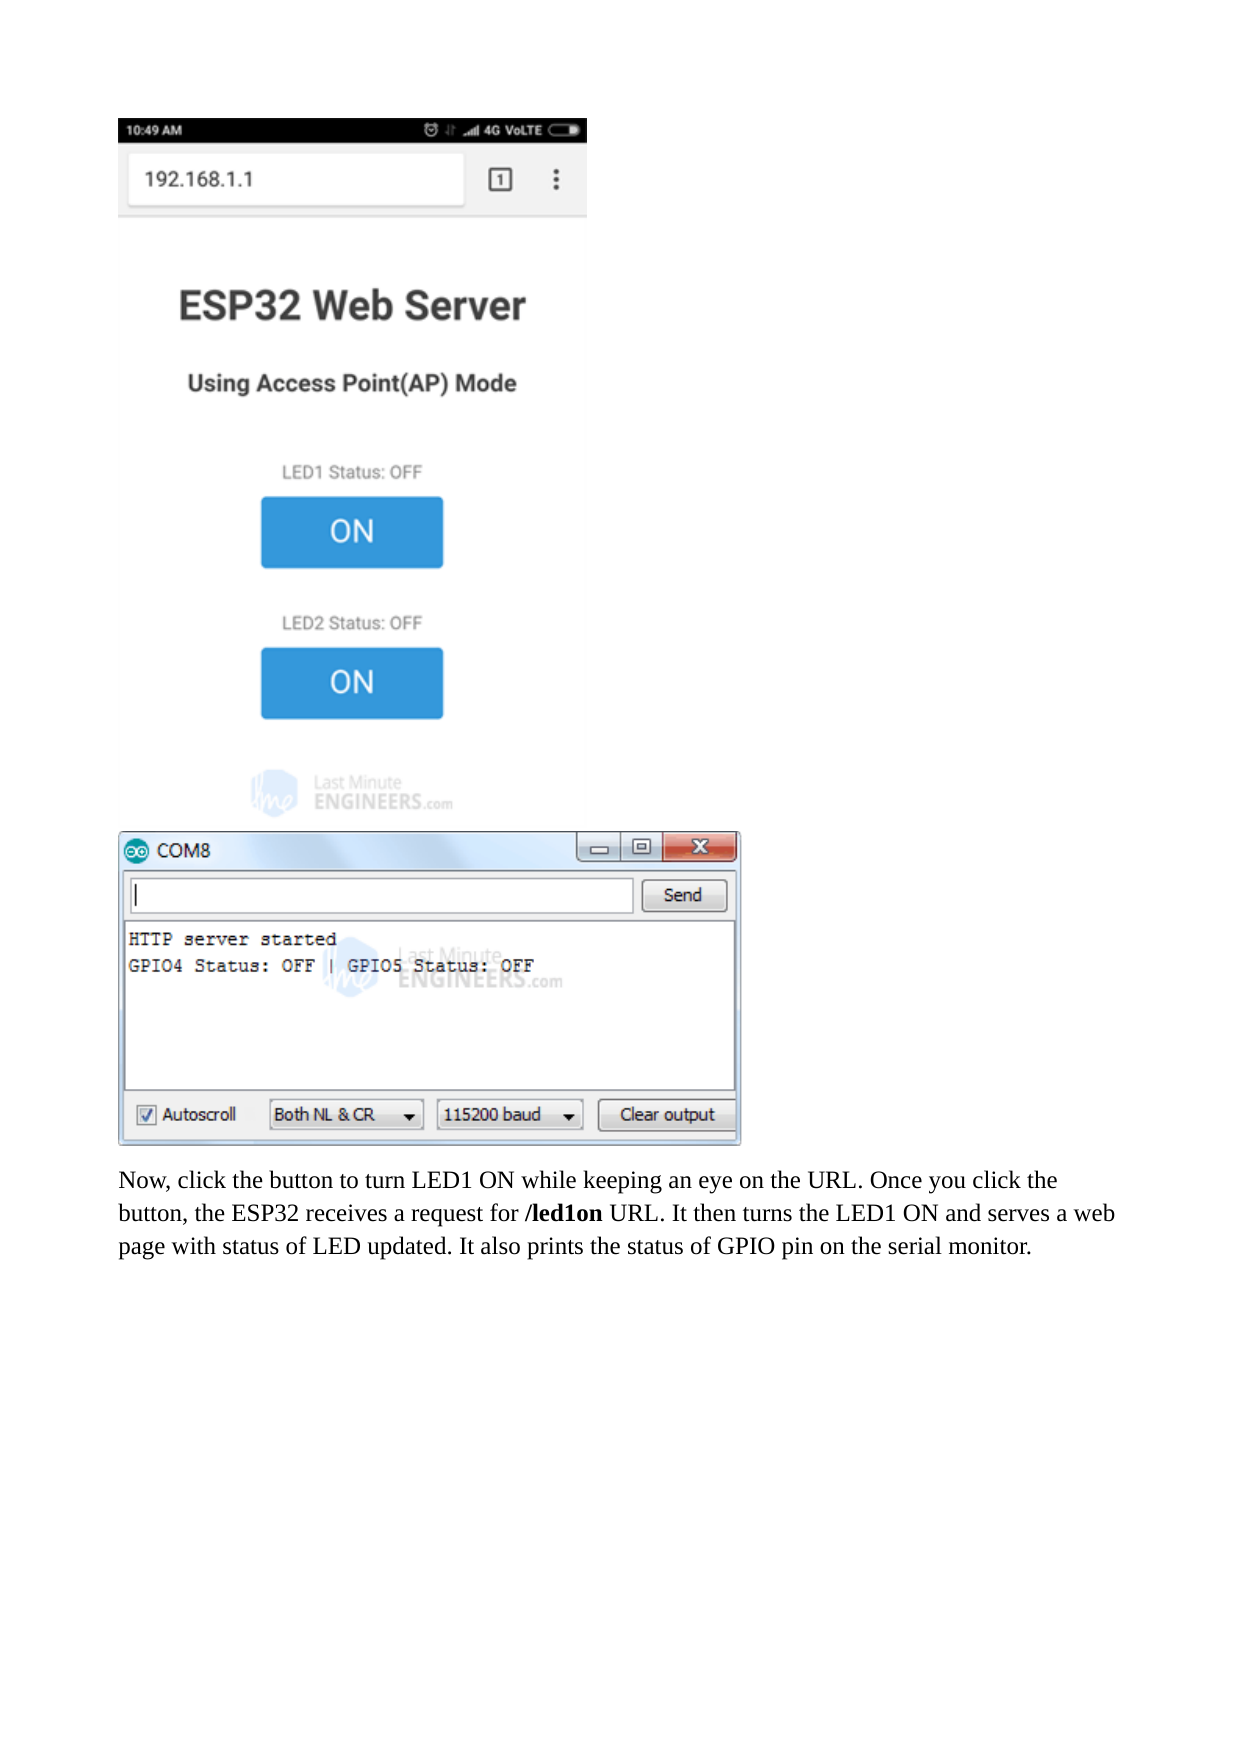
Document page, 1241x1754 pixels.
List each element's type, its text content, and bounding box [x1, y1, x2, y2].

text Now, click the button to turn LED1 ON while keeping an eye on the URL. Once you click the button, the ESP32 receives a request for /led1on URL. It then turns the LED1 ON and serves a web page with status of LED updated. It also prints the status of GPIO pin on the serial monitor. [118, 1165, 1122, 1259]
picture [118, 118, 587, 828]
picture [118, 831, 742, 1146]
